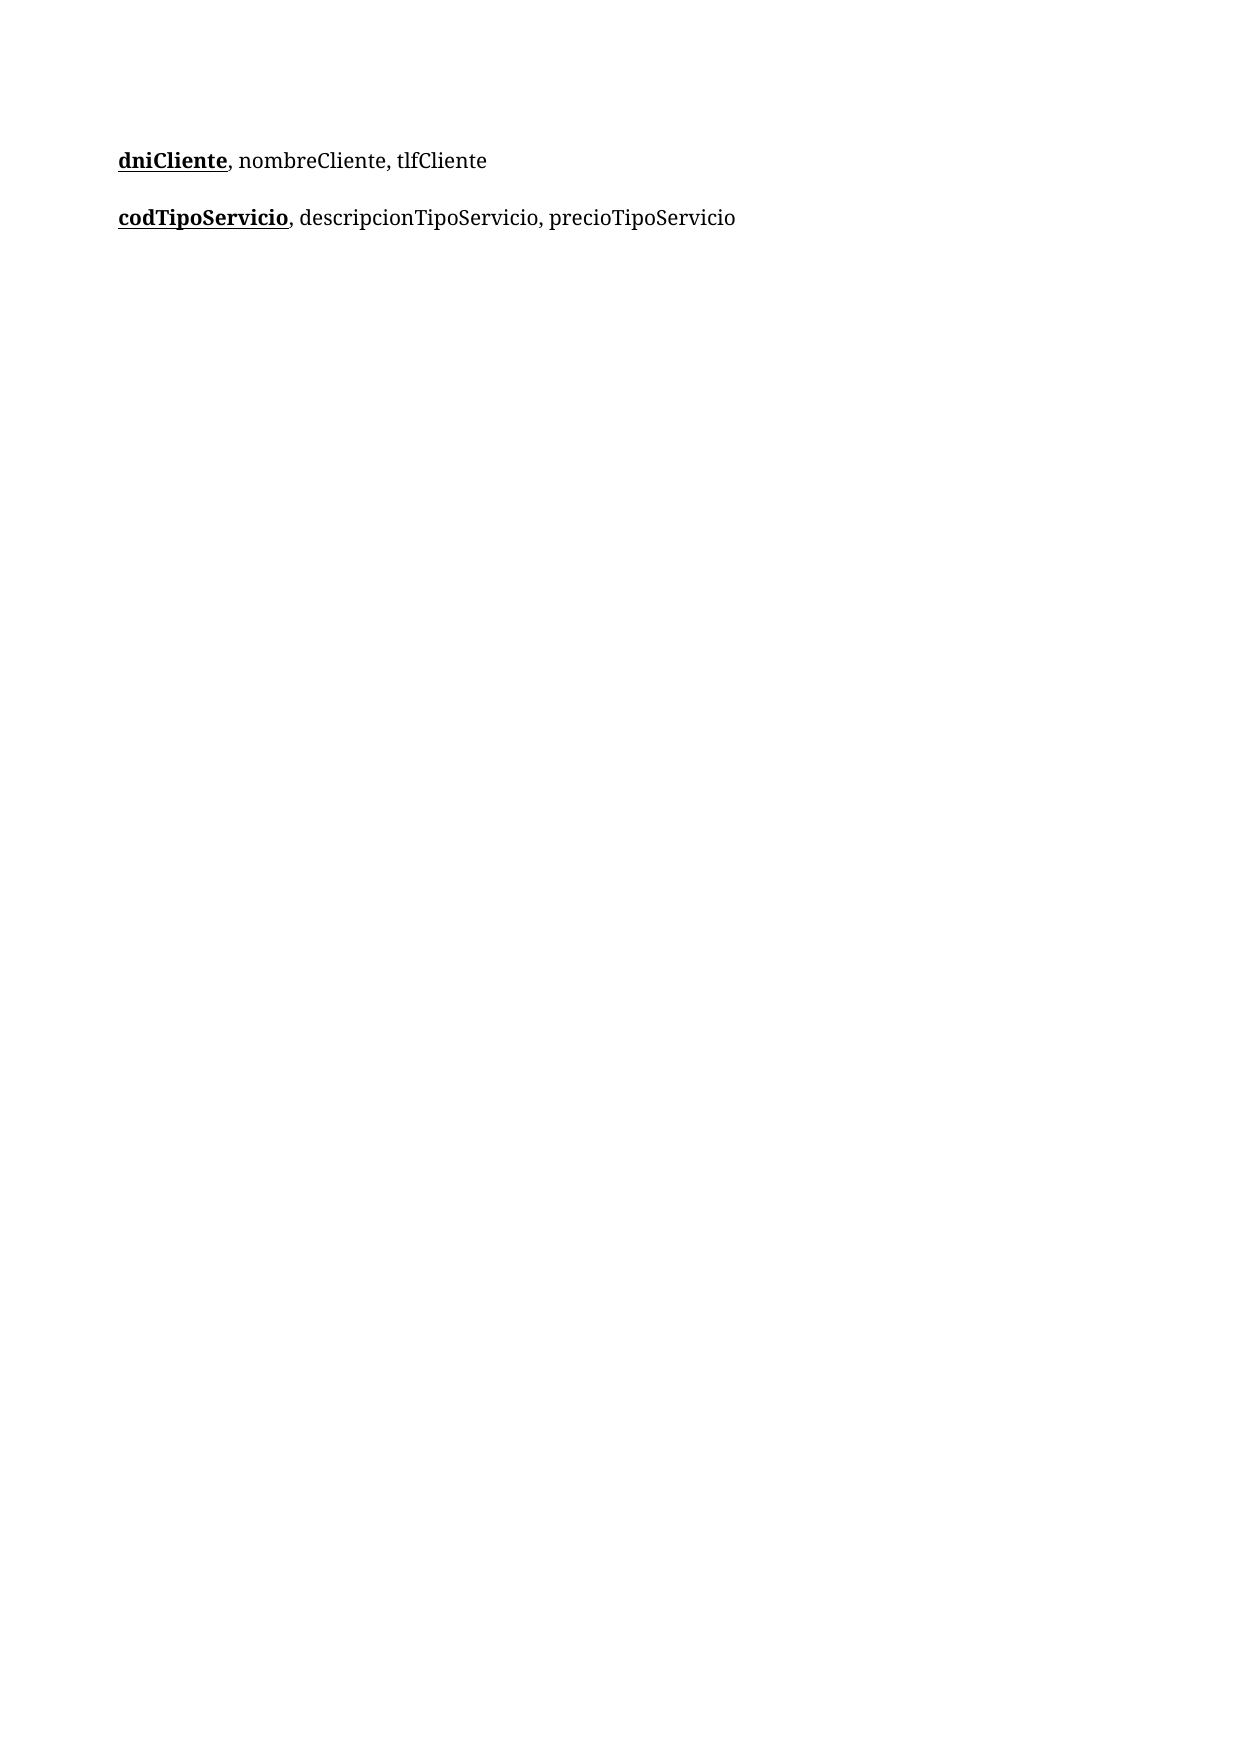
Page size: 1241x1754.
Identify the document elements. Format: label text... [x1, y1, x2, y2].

text dniCliente, nombreCliente, tlfCliente [118, 147, 1122, 175]
text codTipoServicio, descripcionTipoServicio, precioTipoServicio [118, 203, 1122, 232]
